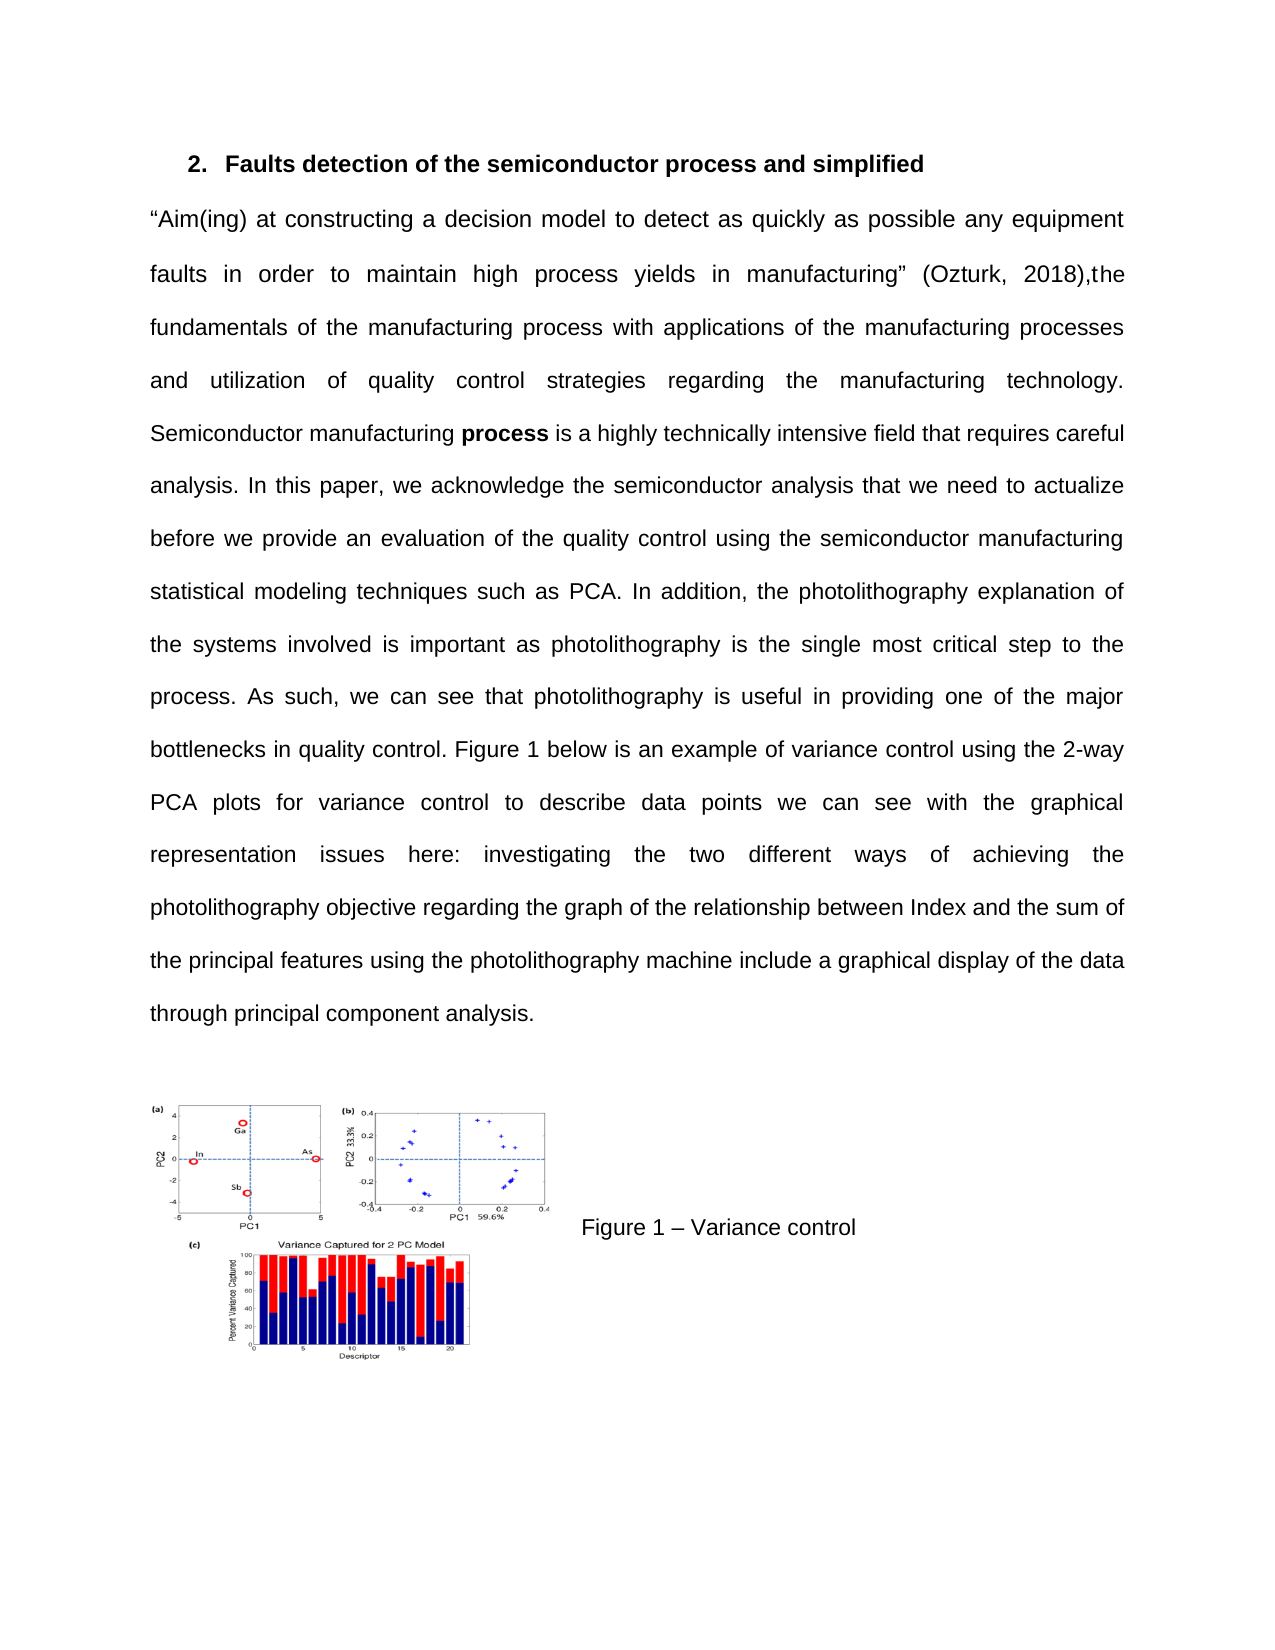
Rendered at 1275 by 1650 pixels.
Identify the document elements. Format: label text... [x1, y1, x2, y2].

picture [150, 1105, 550, 1360]
text “Aim(ing) at constructing a decision model to detect as quickly as possible any equipment faults in order to maintain high process yields in manufacturing” (Ozturk, 2018),the fundamentals of the manufacturing process with applications of the manufacturing processes and utilization of quality control strategies regarding the manufacturing technology. Semiconductor manufacturing process is a highly technically intensive field that requires careful analysis. In this paper, we acknowledge the semiconductor analysis that we need to actualize before we provide an evaluation of the quality control using the semiconductor manufacturing statistical modeling techniques such as PCA. In addition, the photolithography explanation of the systems involved is important as photolithography is the single most critical step to the process. As such, we can see that photolithography is useful in providing one of the major bottlenecks in quality control. Figure 1 below is an example of variance control using the 2-way PCA plots for variance control to describe data points we can see with the graphical representation issues here: investigating the two different ways of achieving the photolithography objective regarding the graph of the relationship between Index and the sum of the principal features using the photolithography machine include a graphical display of the data through principal component analysis. [150, 205, 1125, 1026]
list Faults detection of the semiconductor process and simplified [187, 150, 1125, 178]
